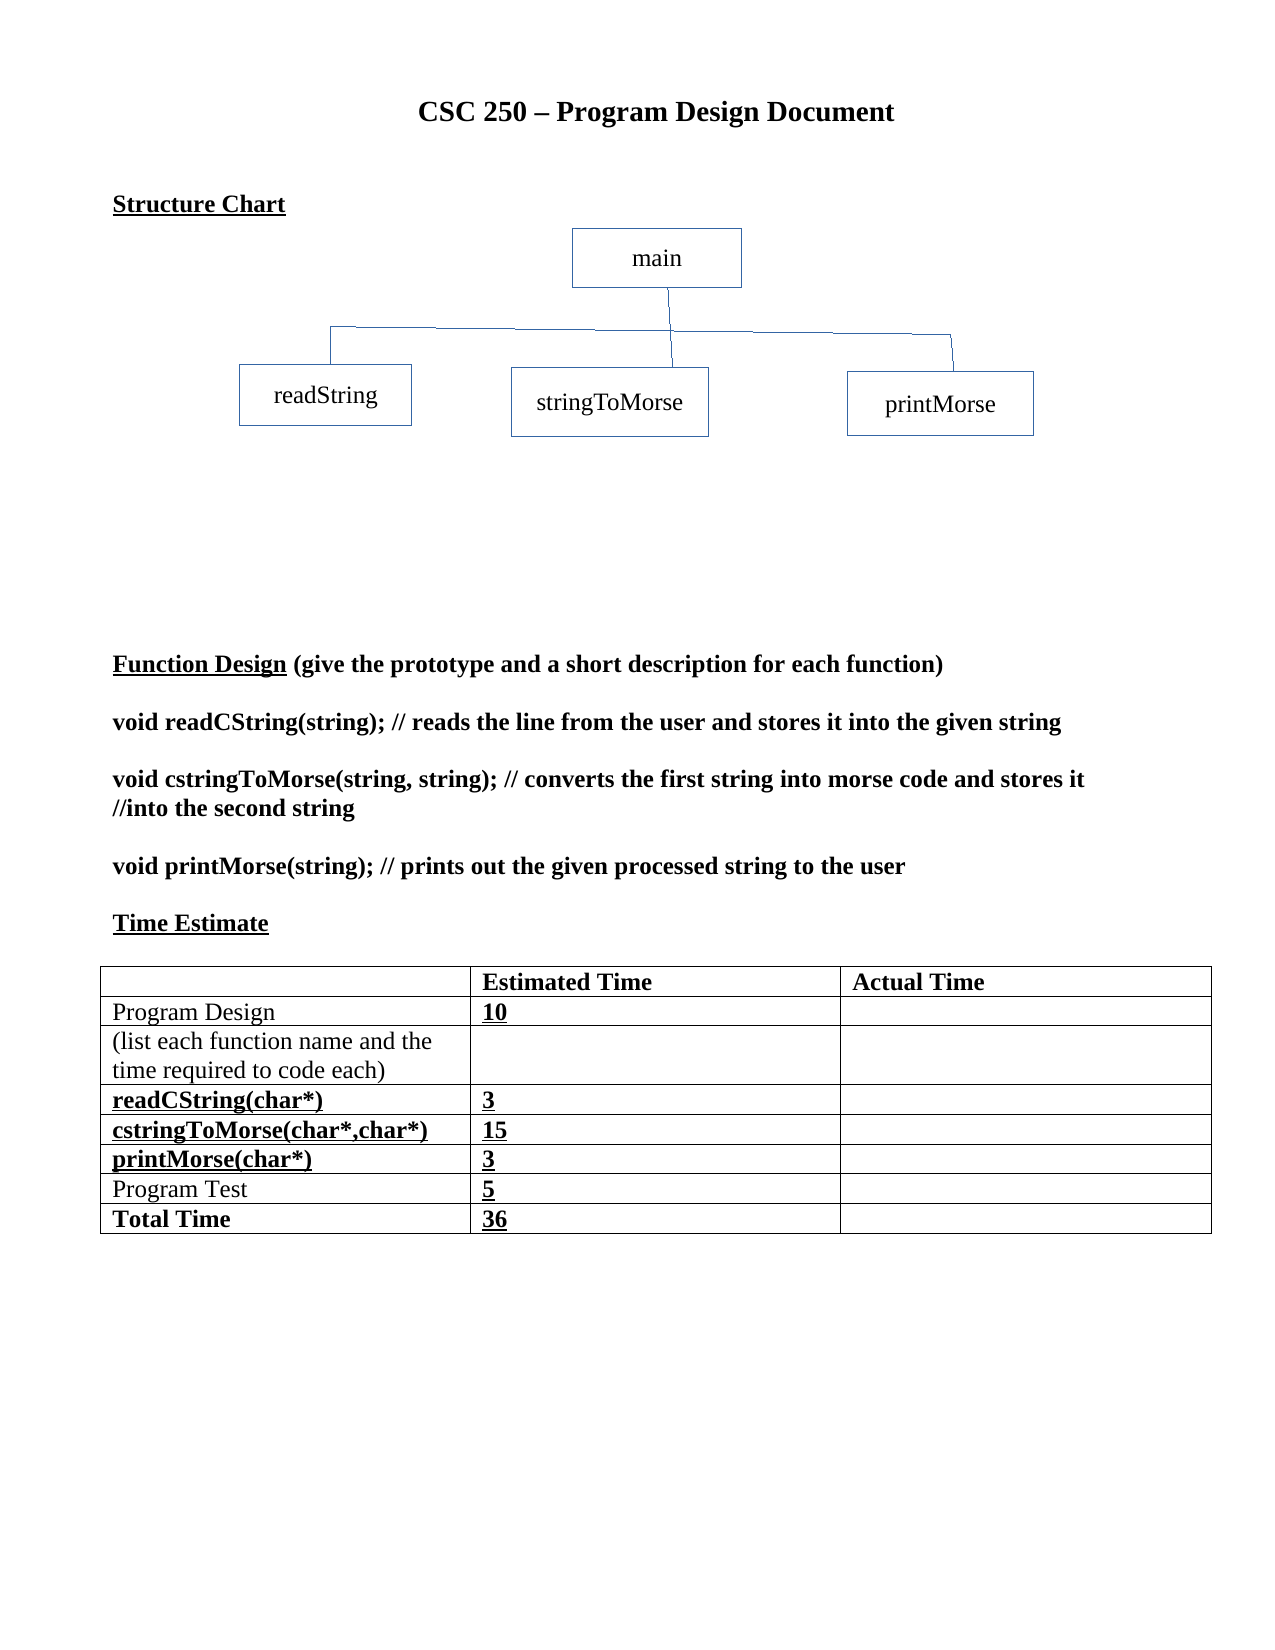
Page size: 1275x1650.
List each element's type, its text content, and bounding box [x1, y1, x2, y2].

table_cell [841, 1026, 1211, 1084]
table_cell 36 [471, 1204, 840, 1233]
text Function Design (give the prototype and a short description for each function) [112, 649, 1200, 678]
text void printMorse(string); // prints out the given processed string to the user [112, 851, 1200, 879]
table_cell [841, 1204, 1211, 1233]
table_cell 3 [471, 1145, 840, 1173]
table_cell Program Test [101, 1174, 470, 1203]
table_cell 10 [471, 997, 840, 1025]
text void cstringToMorse(string, string); // converts the first string into morse code and stores it [112, 764, 1200, 793]
table_cell [841, 1174, 1211, 1203]
text //into the second string [112, 793, 1200, 822]
table_cell 15 [471, 1115, 840, 1143]
table_cell 3 [471, 1085, 840, 1114]
text Structure Chart [112, 189, 1200, 218]
table_header [101, 967, 470, 996]
table_cell 5 [471, 1174, 840, 1203]
table_header Actual Time [841, 967, 1211, 996]
text CSC 250 – Program Design Document [112, 94, 1200, 127]
table_cell [471, 1026, 840, 1084]
table_header Estimated Time [471, 967, 840, 996]
table_cell cstringToMorse(char*,char*) [101, 1115, 470, 1143]
table_cell [841, 1085, 1211, 1114]
table_cell [841, 997, 1211, 1025]
table_cell [841, 1115, 1211, 1143]
table_cell Program Design [101, 997, 470, 1025]
table_cell [841, 1145, 1211, 1173]
table_cell Total Time [101, 1204, 470, 1233]
table_cell readCString(char*) [101, 1085, 470, 1114]
table_cell (list each function name and the time required to code each) [101, 1026, 470, 1084]
table_cell printMorse(char*) [101, 1145, 470, 1173]
text void readCString(string); // reads the line from the user and stores it into the given string [112, 707, 1200, 736]
text Time Estimate [112, 908, 1200, 937]
